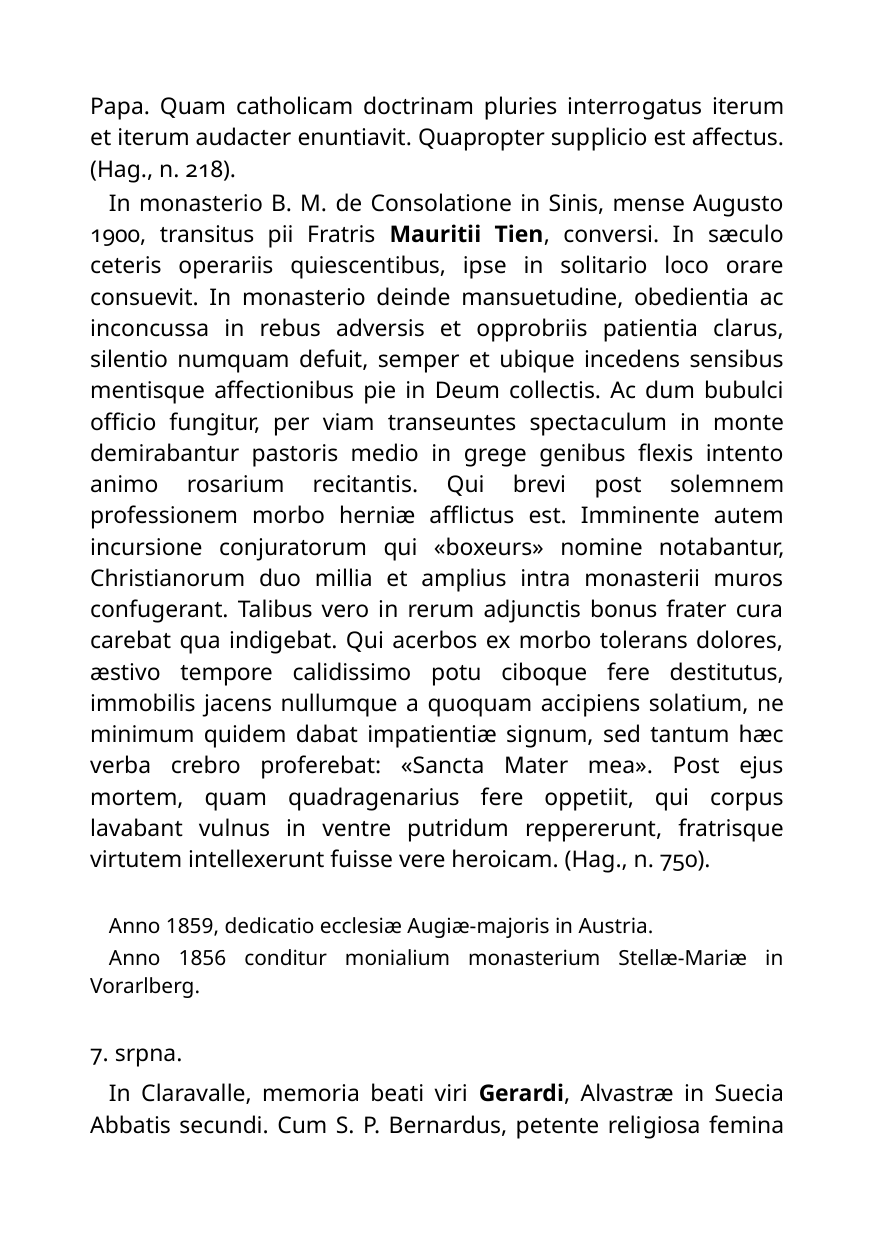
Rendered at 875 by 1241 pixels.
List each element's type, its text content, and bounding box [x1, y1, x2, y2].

text Anno 1856 conditur monialium monasterium Stellæ-Mariæ in Vorarlberg. [90, 943, 784, 1000]
text Anno 1859, dedicatio ecclesiæ Augiæ-majoris in Austria. [90, 912, 784, 940]
text 7. srpna. [90, 1037, 784, 1068]
text Papa. Quam catholicam doctrinam pluries interro­gatus iterum et iterum audacter enuntiavit. Quapropter sup­plicio est affectus. (Hag., n. 218). [90, 90, 784, 184]
text In Claravalle, memoria beati viri Gerardi, Alvastræ in Suecia Abbatis secundi. Cum S. P. Bernardus, petente reli­giosa femina [90, 1077, 784, 1140]
text In monasterio B. M. de Consolatione in Sinis, mense Augusto 1900, transitus pii Fratris Mauritii Tien, conversi. In sæculo ceteris operariis quiescentibus, ipse in solitario loco orare consuevit. In monasterio deinde mansuetudine, obedientia ac inconcussa in rebus adversis et opprobriis patientia clarus, silentio numquam defuit, semper et ubique incedens sensibus mentisque affectionibus pie in Deum collectis. Ac dum bubulci officio fungitur, per viam transeuntes specta­culum in monte demirabantur pastoris medio in grege genibus flexis intento animo rosarium recitantis. Qui brevi post solem­nem professionem morbo herniæ afflictus est. Imminente autem incursione conjuratorum qui «boxeurs» nomine nota­bantur, Christianorum duo millia et amplius intra monasterii muros confugerant. Talibus vero in rerum adjunctis bonus frater cura carebat qua indigebat. Qui acerbos ex morbo tolerans dolores, æstivo tempore calidissimo potu ciboque fere destitutus, immobilis jacens nullumque a quoquam acci­piens solatium, ne minimum quidem dabat impatientiæ si­gnum, sed tantum hæc verba crebro proferebat: «Sancta Mater mea». Post ejus mortem, quam quadragenarius fere oppetiit, qui corpus lavabant vulnus in ventre putridum reppererunt, fratrisque virtutem intellexerunt fuisse vere heroicam. (Hag., n. 750). [90, 187, 784, 874]
